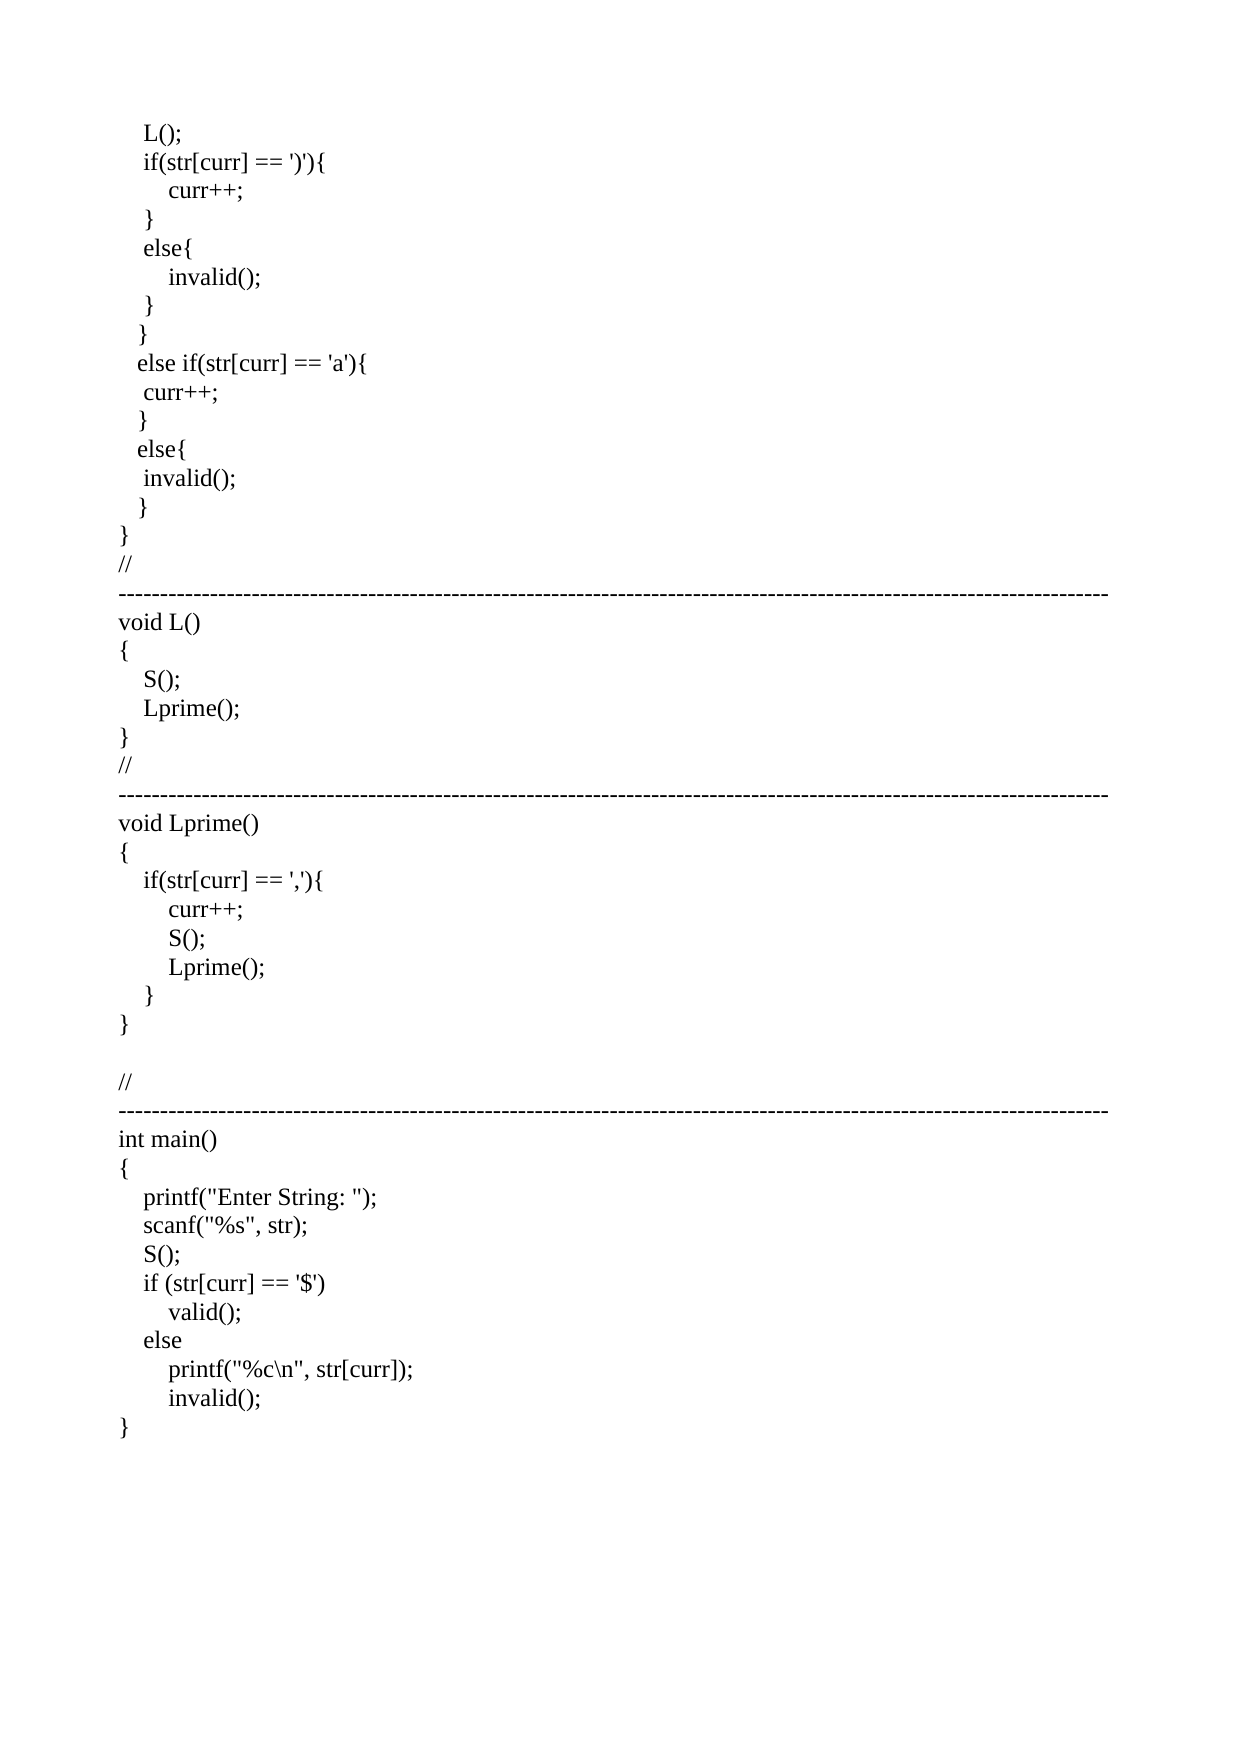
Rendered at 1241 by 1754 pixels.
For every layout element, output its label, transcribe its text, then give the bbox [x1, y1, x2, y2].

text curr++; [118, 894, 1122, 923]
text } [118, 291, 1122, 319]
text Lprime(); [118, 952, 1122, 981]
text // ----------------------------------------------------------------------------------------------------------------------- [118, 549, 1122, 607]
text invalid(); [118, 1383, 1122, 1412]
text curr++; [118, 377, 1122, 406]
text printf("%c\n", str[curr]); [118, 1354, 1122, 1383]
text S(); [118, 923, 1122, 952]
text else{ [118, 434, 1122, 463]
text } [118, 204, 1122, 233]
text valid(); [118, 1297, 1122, 1326]
text S(); [118, 1239, 1122, 1268]
text } [118, 521, 1122, 549]
text { [118, 1153, 1122, 1182]
text { [118, 636, 1122, 664]
text invalid(); [118, 262, 1122, 291]
text if(str[curr] == ')'){ [118, 147, 1122, 176]
text if (str[curr] == '$') [118, 1268, 1122, 1297]
text else if(str[curr] == 'a'){ [118, 348, 1122, 377]
text } [118, 1009, 1122, 1038]
text int main() [118, 1124, 1122, 1153]
text else{ [118, 233, 1122, 262]
text } [118, 319, 1122, 348]
text if(str[curr] == ','){ [118, 866, 1122, 894]
text void Lprime() [118, 808, 1122, 837]
text printf("Enter String: "); [118, 1182, 1122, 1211]
text } [118, 1412, 1122, 1441]
text S(); [118, 664, 1122, 693]
text invalid(); [118, 463, 1122, 492]
text } [118, 406, 1122, 434]
text else [118, 1326, 1122, 1354]
text } [118, 981, 1122, 1009]
text // ----------------------------------------------------------------------------------------------------------------------- [118, 751, 1122, 808]
text Lprime(); [118, 693, 1122, 722]
text } [118, 492, 1122, 521]
text { [118, 837, 1122, 866]
text scanf("%s", str); [118, 1211, 1122, 1239]
text curr++; [118, 176, 1122, 204]
text // ----------------------------------------------------------------------------------------------------------------------- [118, 1067, 1122, 1124]
text L(); [118, 118, 1122, 147]
text void L() [118, 607, 1122, 636]
text } [118, 722, 1122, 751]
